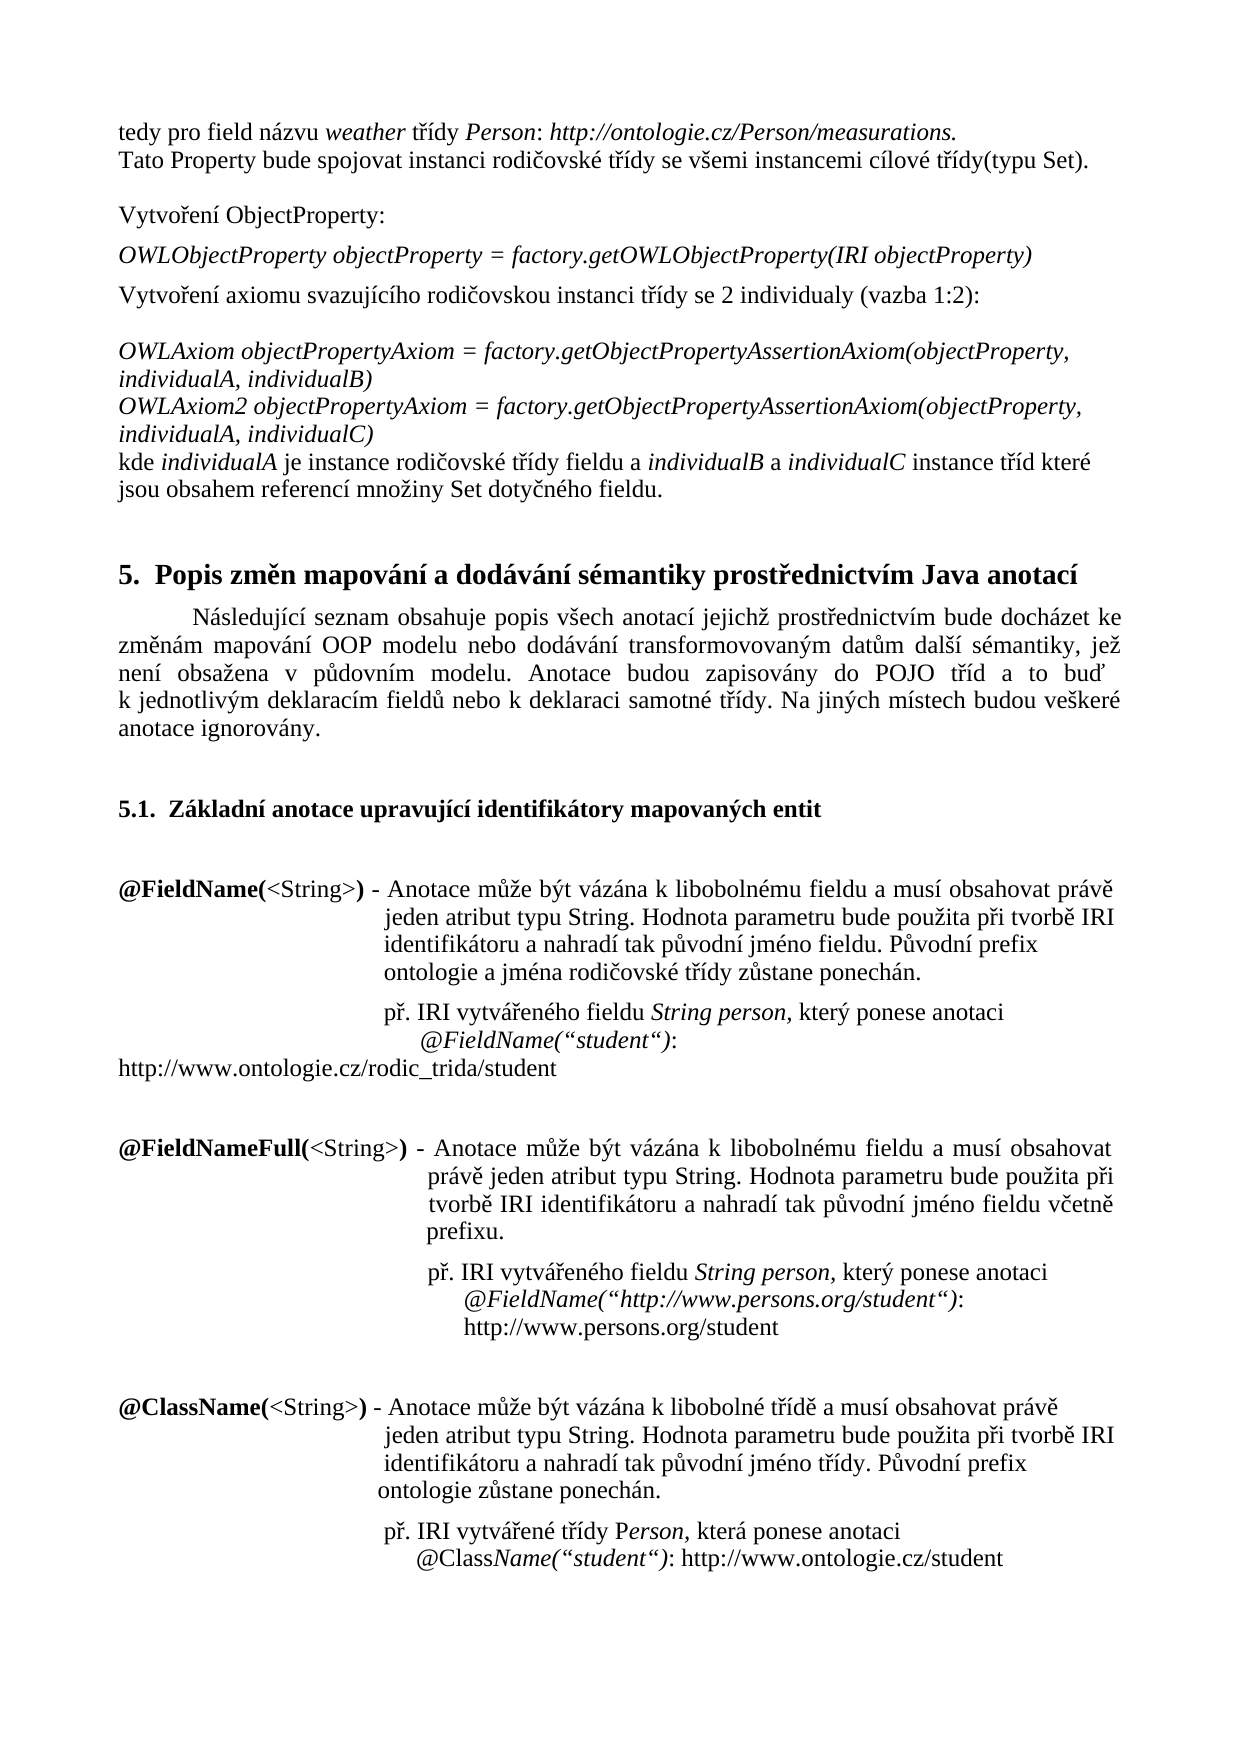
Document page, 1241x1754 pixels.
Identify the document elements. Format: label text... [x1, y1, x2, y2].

text 5. Popis změn mapování a dodávání sémantiky prostřednictvím Java anotací [118, 559, 1122, 591]
text @ClassName(<String>) - Anotace může být vázána k libobolné třídě a musí obsahovat právě jeden atribut typu String. Hodnota parametru bude použita při tvorbě IRI identifikátoru a nahradí tak původní jméno třídy. Původní prefix ontologie zůstane ponechán. [118, 1393, 1122, 1504]
text tedy pro field názvu weather třídy Person: http://ontologie.cz/Person/measurations. [118, 118, 1122, 146]
text @FieldNameFull(<String>) - Anotace může být vázána k libobolnému fieldu a musí obsahovat právě jeden atribut typu String. Hodnota parametru bude použita při tvorbě IRI identifikátoru a nahradí tak původní jméno fieldu včetně prefixu. [118, 1134, 1122, 1245]
text Vytvoření axiomu svazujícího rodičovskou instanci třídy se 2 individualy (vazba 1:2): [118, 282, 1122, 309]
text kde individualA je instance rodičovské třídy fieldu a individualB a individualC instance tříd které jsou obsahem referencí množiny Set dotyčného fieldu. [118, 448, 1122, 503]
text Vytvoření ObjectProperty: [118, 201, 1122, 229]
text OWLObjectProperty objectProperty = factory.getOWLObjectProperty(IRI objectProperty) [118, 241, 1122, 269]
text Následující seznam obsahuje popis všech anotací jejichž prostřednictvím bude docházet ke změnám mapování OOP modelu nebo dodávání transformovovaným datům další sémantiky, jež není obsažena v půdovním modelu. Anotace budou zapisovány do POJO tříd a to buď k jednotlivým deklaracím fieldů nebo k deklaraci samotné třídy. Na jiných místech budou veškeré anotace ignorovány. [118, 603, 1122, 742]
text př. IRI vytvářeného fieldu String person, který ponese anotaci @FieldName(“student“): http://www.ontologie.cz/rodic_trida/student [118, 998, 1122, 1082]
text OWLAxiom2 objectPropertyAxiom = factory.getObjectPropertyAssertionAxiom(objectProperty, individualA, individualC) [118, 392, 1122, 448]
text OWLAxiom objectPropertyAxiom = factory.getObjectPropertyAssertionAxiom(objectProperty, individualA, individualB) [118, 337, 1122, 392]
text 5.1. Základní anotace upravující identifikátory mapovaných entit [118, 795, 1122, 822]
text př. IRI vytvářené třídy Person, která ponese anotaci @ClassName(“student“): http://www.ontologie.cz/student [118, 1517, 1122, 1572]
text Tato Property bude spojovat instanci rodičovské třídy se všemi instancemi cílové třídy(typu Set). [118, 146, 1122, 173]
text př. IRI vytvářeného fieldu String person, který ponese anotaci @FieldName(“http://www.persons.org/student“): http://www.persons.org/student [118, 1258, 1122, 1341]
text @FieldName(<String>) - Anotace může být vázána k libobolnému fieldu a musí obsahovat právě jeden atribut typu String. Hodnota parametru bude použita při tvorbě IRI identifikátoru a nahradí tak původní jméno fieldu. Původní prefix ontologie a jména rodičovské třídy zůstane ponechán. [118, 875, 1122, 986]
